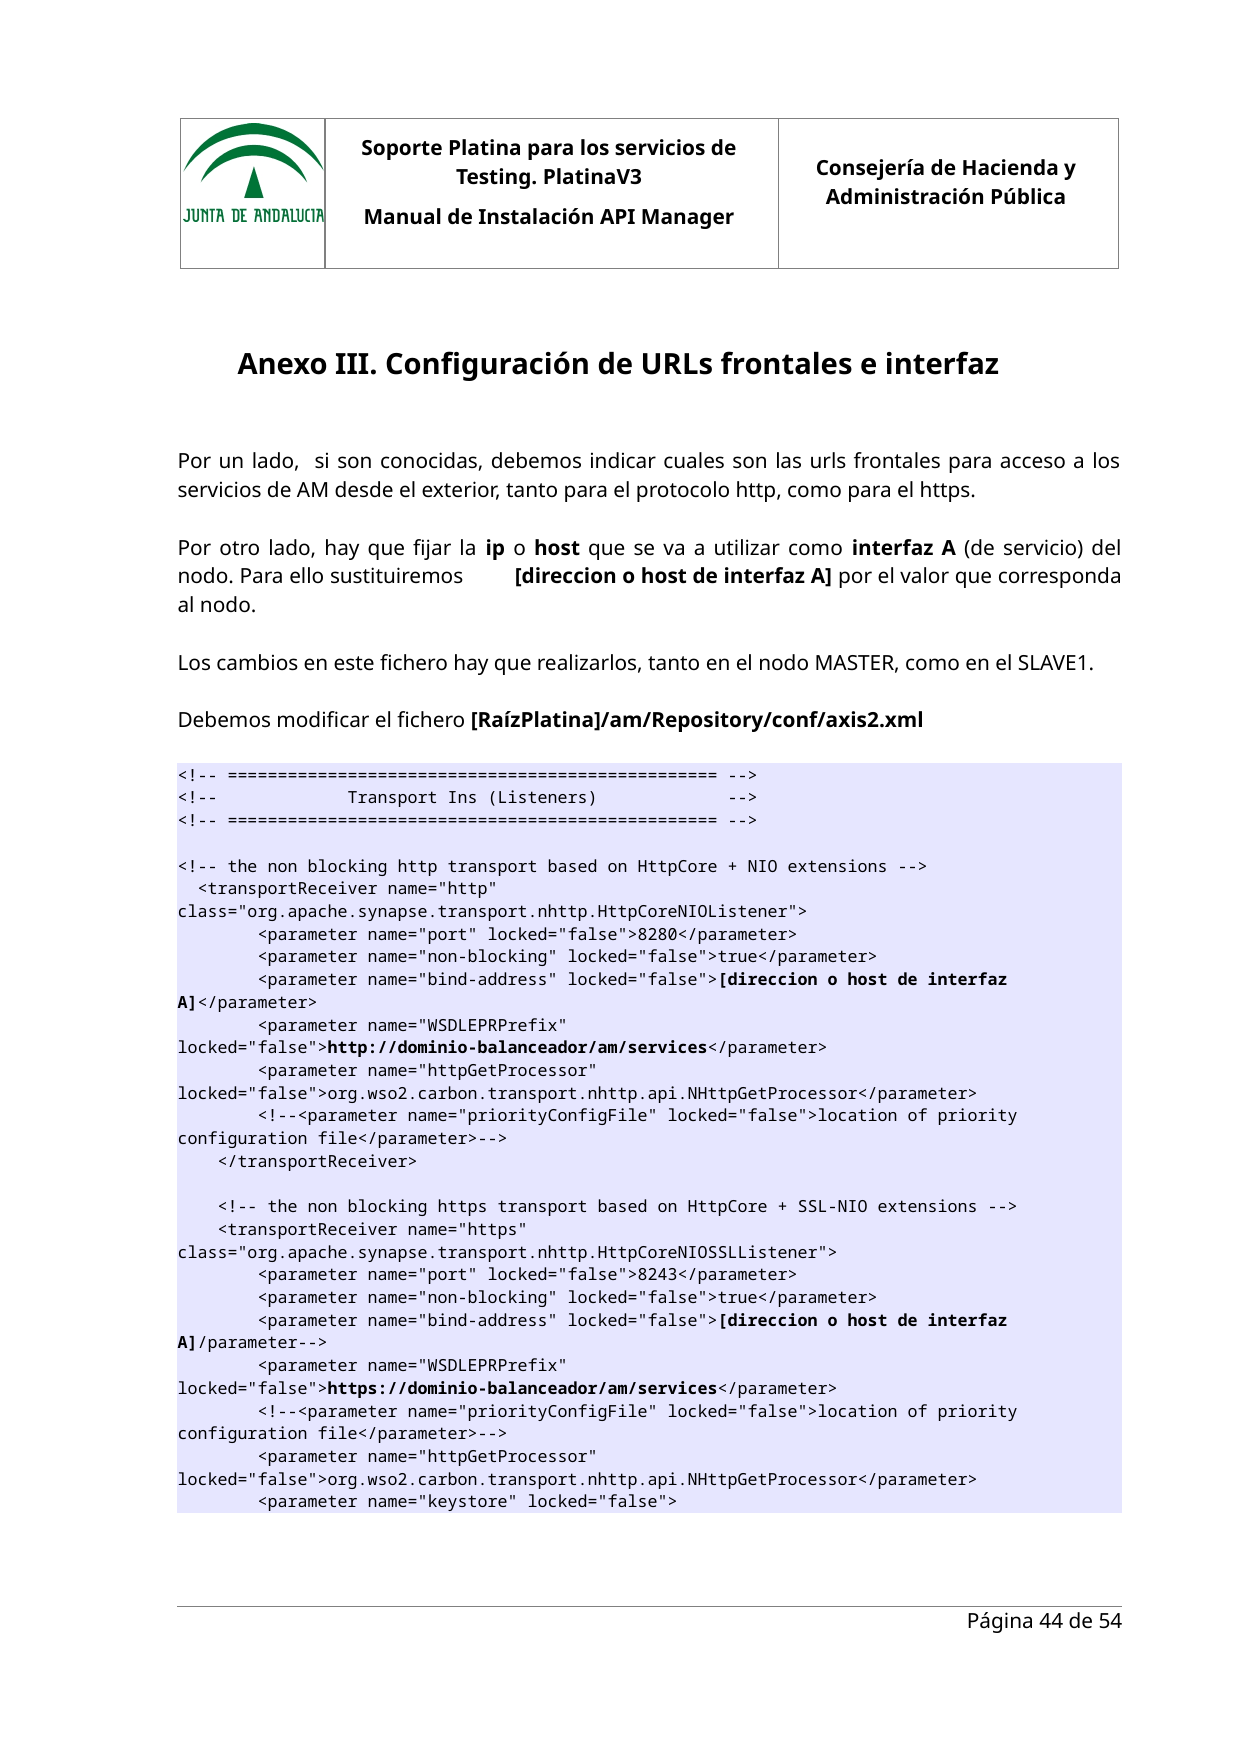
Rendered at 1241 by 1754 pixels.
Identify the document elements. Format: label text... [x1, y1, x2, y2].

text </transportReceiver> [177, 1149, 1122, 1172]
text Por otro lado, hay que fijar la ip o host que se va a utilizar como interfaz A (de servicio) del nodo. Para ello sustituiremos [direccion o host de interfaz A] por el valor que corresponda al nodo. [177, 533, 1122, 618]
text <parameter name="port" locked="false">8280</parameter> [177, 922, 1122, 945]
text <parameter name="WSDLEPRPrefix" locked="false">https://dominio-balanceador/am/services</parameter> [177, 1354, 1122, 1399]
text <parameter name="bind-address" locked="false">[direccion o host de interfaz A]/parameter--> [177, 1308, 1122, 1354]
text <parameter name="WSDLEPRPrefix" locked="false">http://dominio-balanceador/am/services</parameter> [177, 1013, 1122, 1059]
text <!--<parameter name="priorityConfigFile" locked="false">location of priority configuration file</parameter>--> [177, 1399, 1122, 1445]
text <parameter name="port" locked="false">8243</parameter> [177, 1263, 1122, 1286]
text <parameter name="non-blocking" locked="false">true</parameter> [177, 1286, 1122, 1308]
text <!--<parameter name="priorityConfigFile" locked="false">location of priority configuration file</parameter>--> [177, 1104, 1122, 1149]
text <!-- ================================================= --> [177, 809, 1122, 832]
text <transportReceiver name="https" class="org.apache.synapse.transport.nhttp.HttpCoreNIOSSLListener"> [177, 1218, 1122, 1263]
text <parameter name="non-blocking" locked="false">true</parameter> [177, 945, 1122, 968]
text <parameter name="keystore" locked="false"> [177, 1490, 1122, 1513]
text Debemos modificar el fichero [RaízPlatina]/am/Repository/conf/axis2.xml [177, 706, 1122, 734]
text <parameter name="httpGetProcessor" locked="false">org.wso2.carbon.transport.nhttp.api.NHttpGetProcessor</parameter> [177, 1445, 1122, 1490]
text <transportReceiver name="http" class="org.apache.synapse.transport.nhttp.HttpCoreNIOListener"> [177, 877, 1122, 922]
text <!-- the non blocking http transport based on HttpCore + NIO extensions --> [177, 854, 1122, 877]
text <parameter name="bind-address" locked="false">[direccion o host de interfaz A]</parameter> [177, 968, 1122, 1013]
text <!-- the non blocking https transport based on HttpCore + SSL-NIO extensions --> [177, 1195, 1122, 1218]
picture [183, 123, 324, 222]
text <!-- Transport Ins (Listeners) --> [177, 786, 1122, 809]
text <parameter name="httpGetProcessor" locked="false">org.wso2.carbon.transport.nhttp.api.NHttpGetProcessor</parameter> [177, 1059, 1122, 1104]
subtitle Anexo III. Configuración de URLs frontales e interfaz de servicio. [177, 343, 1122, 423]
text Por un lado, si son conocidas, debemos indicar cuales son las urls frontales para acceso a los servicios de AM desde el exterior, tanto para el protocolo http, como para el https. [177, 446, 1122, 503]
text <!-- ================================================= --> [177, 763, 1122, 786]
text Los cambios en este fichero hay que realizarlos, tanto en el nodo MASTER, como en el SLAVE1. [177, 648, 1122, 676]
